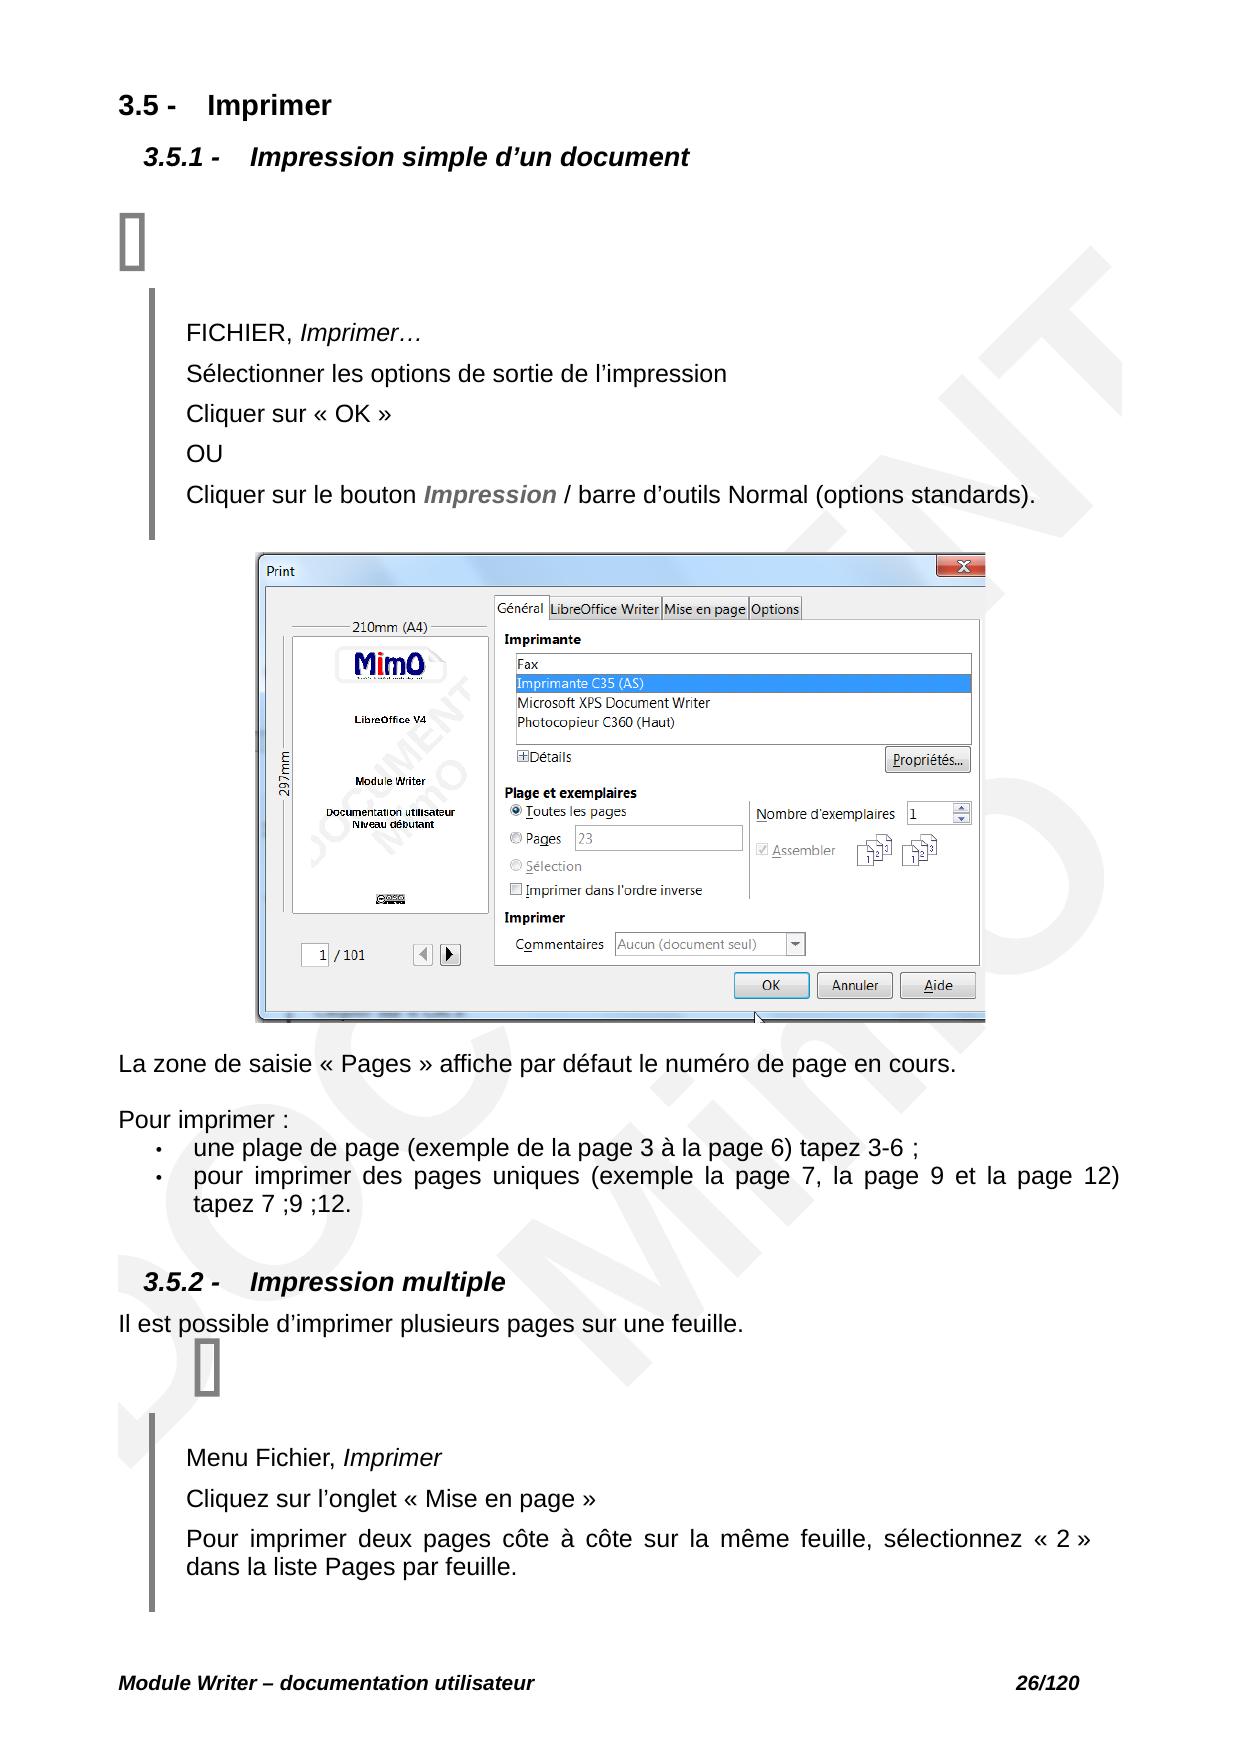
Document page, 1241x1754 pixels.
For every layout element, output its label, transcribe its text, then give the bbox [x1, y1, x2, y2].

text Menu Fichier, Imprimer [155, 1413, 1122, 1453]
text Cliquer sur « OK » [155, 368, 1122, 409]
text Cliquer sur le bouton Impression / barre d’outils Normal (options standards). [155, 449, 1122, 540]
list pour imprimer des pages uniques (exemple la page 7, la page 9 et la page 12) tapez 7 ;9 ;12. [156, 1162, 1122, 1218]
text Pour imprimer deux pages côte à côte sur la même feuille, sélectionnez « 2 » dans la liste Pages par feuille. [155, 1494, 1122, 1612]
subtitle Impression simple d’un document [143, 142, 1122, 172]
text Cliquez sur l’onglet « Mise en page » [155, 1453, 1122, 1494]
text FICHIER, Imprimer… [155, 288, 1122, 328]
text Sélectionner les options de sortie de l’impression [155, 328, 1122, 368]
list une plage de page (exemple de la page 3 à la page 6) tapez 3-6 ; [156, 1134, 1122, 1162]
text Il est possible d’imprimer plusieurs pages sur une feuille. [118, 1309, 1122, 1337]
text OU [155, 409, 1122, 449]
text Pour imprimer : [118, 1106, 1122, 1134]
subtitle Imprimer [118, 88, 1122, 121]
text La zone de saisie « Pages » affiche par défaut le numéro de page en cours. [118, 1050, 1122, 1078]
text 8 [118, 185, 1122, 288]
picture [255, 552, 986, 1023]
list 8 [156, 1337, 1122, 1413]
subtitle Impression multiple [143, 1267, 1122, 1297]
